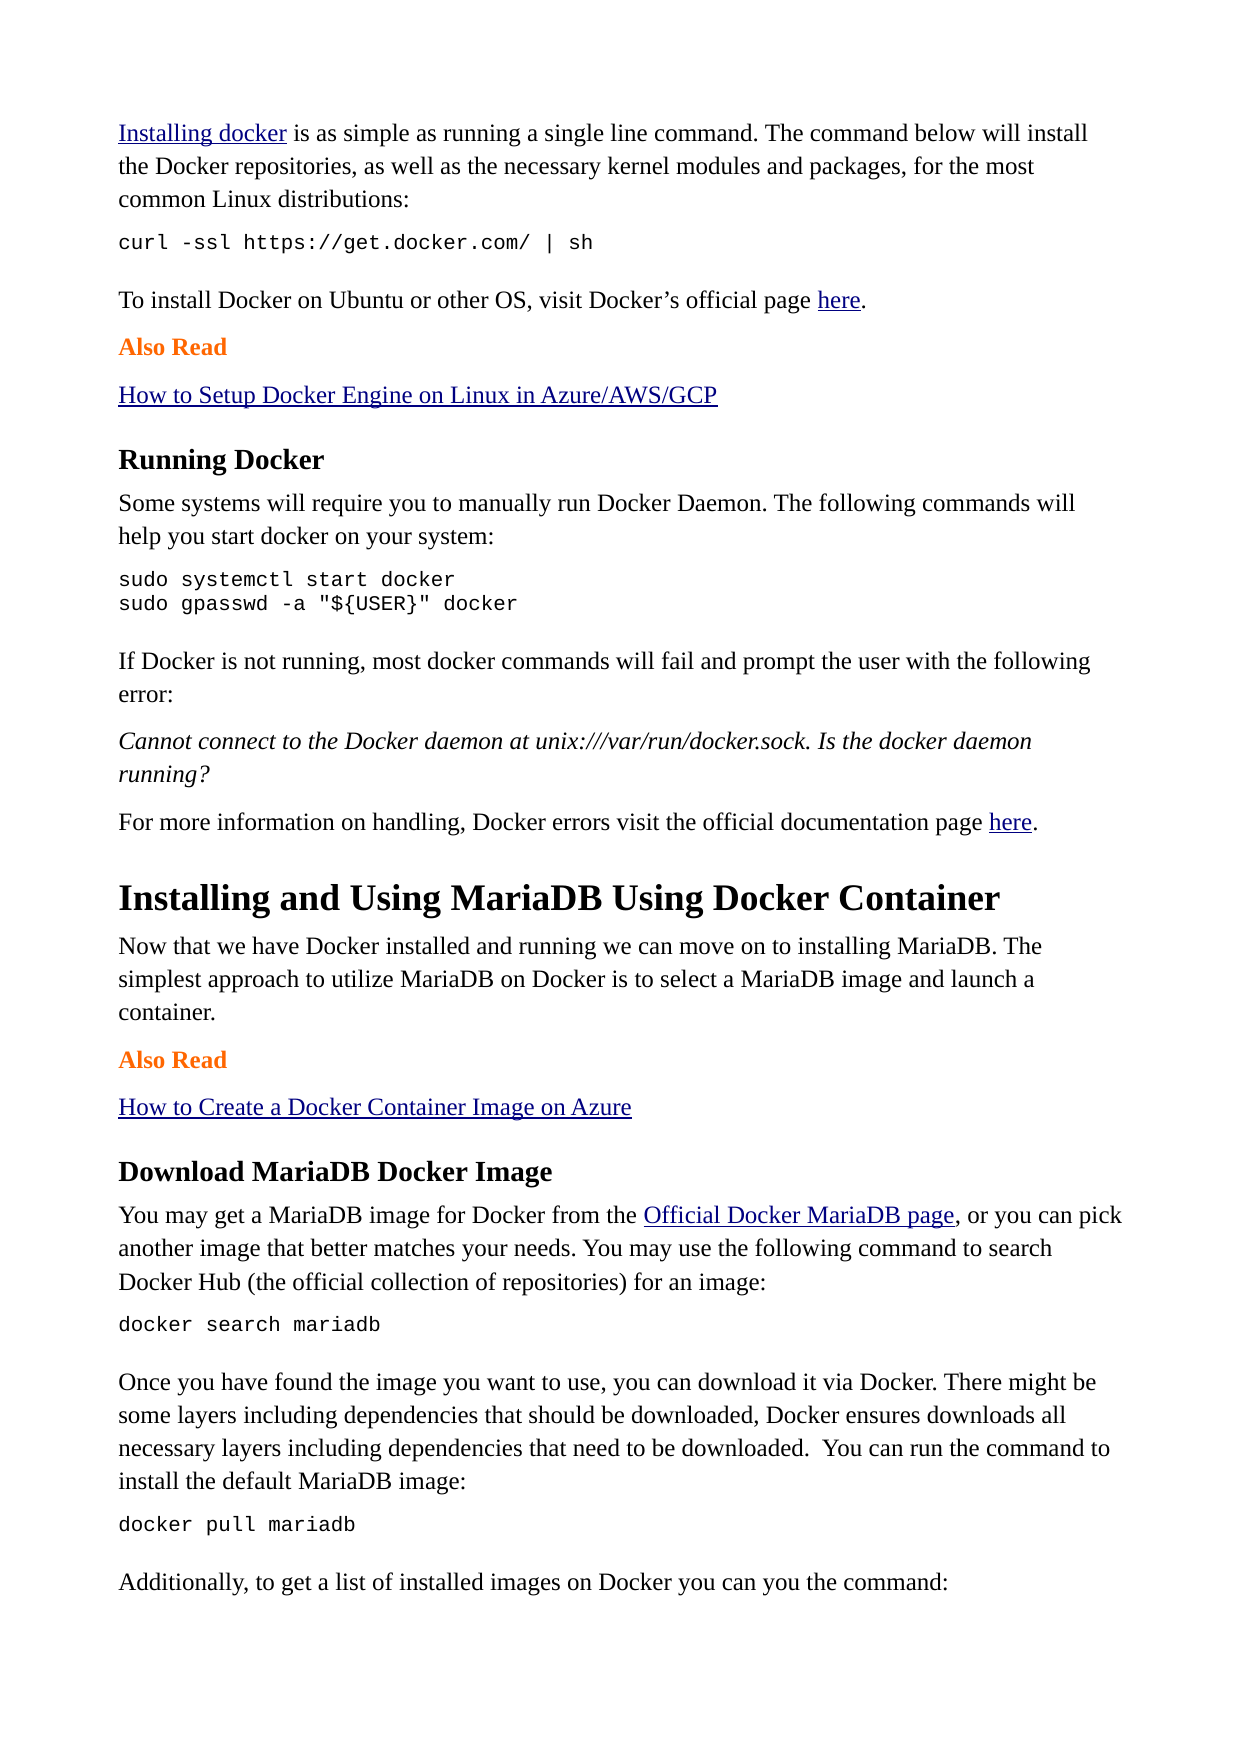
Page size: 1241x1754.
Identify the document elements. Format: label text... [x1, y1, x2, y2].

text Now that we have Docker installed and running we can move on to installing MariaDB. The simplest approach to utilize MariaDB on Docker is to select a MariaDB image and launch a container. [118, 931, 1122, 1026]
subtitle Download MariaDB Docker Image [118, 1154, 1122, 1188]
text To install Docker on Ubuntu or other OS, visit Docker’s official page here. [118, 285, 1122, 314]
text sudo gpasswd -a "${USER}" docker [118, 593, 1122, 616]
text Installing docker is as simple as running a single line command. The command below will install the Docker repositories, as well as the necessary kernel modules and packages, for the most common Linux distributions: [118, 118, 1122, 213]
text Once you have found the image you want to use, you can download it via Docker. There might be some layers including dependencies that should be downloaded, Docker ensures downloads all necessary layers including dependencies that need to be downloaded. You can run the command to install the default MariaDB image: [118, 1367, 1122, 1495]
text Also Read [118, 332, 1122, 361]
text If Docker is not running, most docker commands will fail and prompt the user with the following error: [118, 646, 1122, 707]
text How to Setup Docker Engine on Linux in Azure/AWS/GCP [118, 380, 1122, 409]
text curl -ssl https://get.docker.com/ | sh [118, 232, 1122, 255]
text sudo systemctl start docker [118, 569, 1122, 593]
text docker pull mariadb [118, 1514, 1122, 1538]
subtitle Running Docker [118, 442, 1122, 476]
subtitle Installing and Using MariaDB Using Docker Container [118, 875, 1122, 918]
text Cannot connect to the Docker daemon at unix:///var/run/docker.sock. Is the docker daemon running? [118, 726, 1122, 788]
text Also Read [118, 1045, 1122, 1073]
text docker search mariadb [118, 1314, 1122, 1338]
text For more information on handling, Docker errors visit the official documentation page here. [118, 807, 1122, 836]
text Some systems will require you to manually run Docker Daemon. The following commands will help you start docker on your system: [118, 488, 1122, 550]
text How to Create a Docker Container Image on Azure [118, 1092, 1122, 1121]
text You may get a MariaDB image for Docker from the Official Docker MariaDB page, or you can pick another image that better matches your needs. You may use the following command to search Docker Hub (the official collection of repositories) for an image: [118, 1201, 1122, 1295]
text Additionally, to get a list of installed images on Docker you can you the command: [118, 1567, 1122, 1596]
